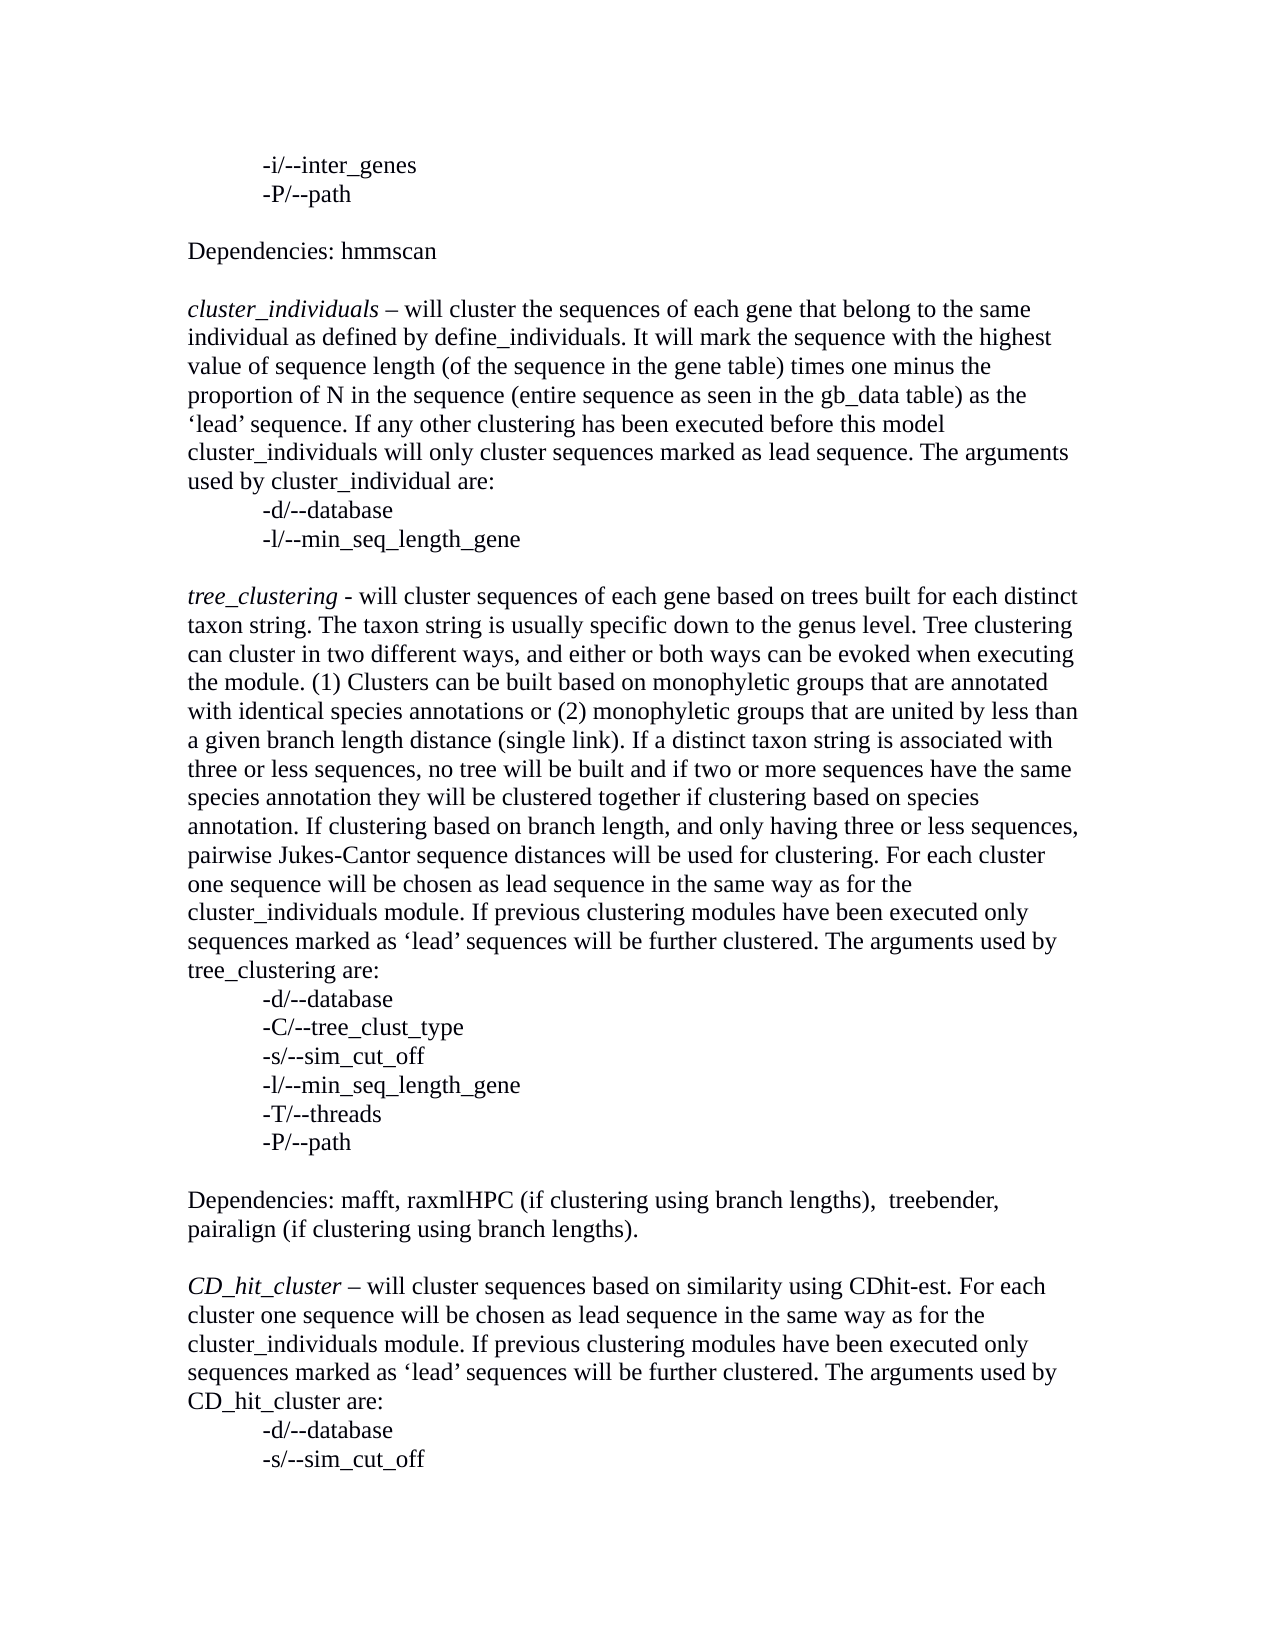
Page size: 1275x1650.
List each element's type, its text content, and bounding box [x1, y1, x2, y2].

text -d/--database [187, 495, 1087, 524]
text -s/--sim_cut_off [187, 1041, 1087, 1070]
text Dependencies: hmmscan [187, 236, 1087, 265]
text -d/--database [187, 1415, 1087, 1444]
text -P/--path [187, 1127, 1087, 1156]
text Dependencies: mafft, raxmlHPC (if clustering using branch lengths), treebender, pairalign (if clustering using branch lengths). [187, 1185, 1087, 1242]
text -l/--min_seq_length_gene [187, 1070, 1087, 1099]
text -i/--inter_genes [187, 150, 1087, 179]
text -s/--sim_cut_off [187, 1444, 1087, 1472]
text -l/--min_seq_length_gene [187, 524, 1087, 552]
text -P/--path [187, 179, 1087, 207]
text -C/--tree_clust_type [187, 1012, 1087, 1041]
text tree_clustering - will cluster sequences of each gene based on trees built for each distinct taxon string. The taxon string is usually specific down to the genus level. Tree clustering can cluster in two different ways, and either or both ways can be evoked when executing the module. (1) Clusters can be built based on monophyletic groups that are annotated with identical species annotations or (2) monophyletic groups that are united by less than a given branch length distance (single link). If a distinct taxon string is associated with three or less sequences, no tree will be built and if two or more sequences have the same species annotation they will be clustered together if clustering based on species annotation. If clustering based on branch length, and only having three or less sequences, pairwise Jukes-Cantor sequence distances will be used for clustering. For each cluster one sequence will be chosen as lead sequence in the same way as for the cluster_individuals module. If previous clustering modules have been executed only sequences marked as ‘lead’ sequences will be further clustered. The arguments used by tree_clustering are: [187, 581, 1087, 984]
text -d/--database [187, 984, 1087, 1012]
text cluster_individuals – will cluster the sequences of each gene that belong to the same individual as defined by define_individuals. It will mark the sequence with the highest value of sequence length (of the sequence in the gene table) times one minus the proportion of N in the sequence (entire sequence as seen in the gb_data table) as the ‘lead’ sequence. If any other clustering has been executed before this model cluster_individuals will only cluster sequences marked as lead sequence. The arguments used by cluster_individual are: [187, 294, 1087, 495]
text CD_hit_cluster – will cluster sequences based on similarity using CDhit-est. For each cluster one sequence will be chosen as lead sequence in the same way as for the cluster_individuals module. If previous clustering modules have been executed only sequences marked as ‘lead’ sequences will be further clustered. The arguments used by CD_hit_cluster are: [187, 1271, 1087, 1415]
text -T/--threads [187, 1099, 1087, 1127]
